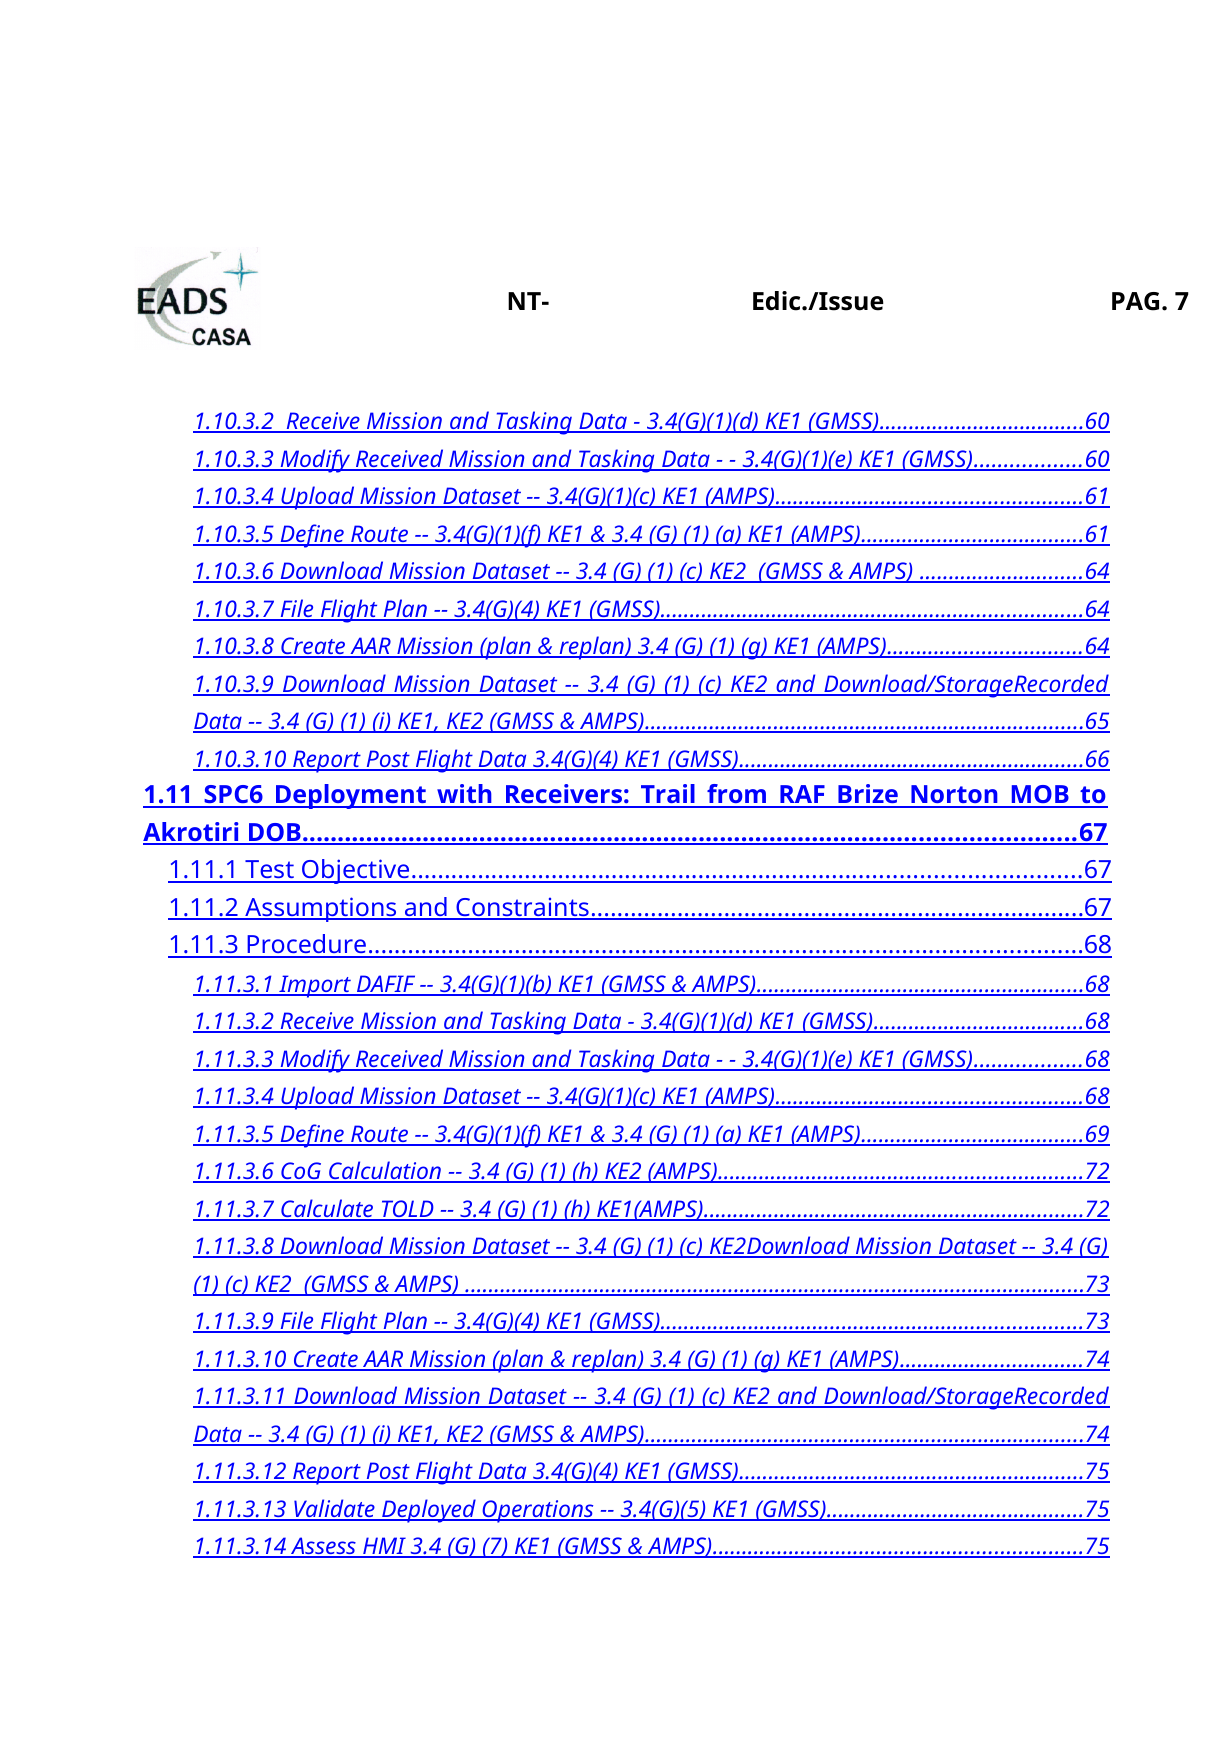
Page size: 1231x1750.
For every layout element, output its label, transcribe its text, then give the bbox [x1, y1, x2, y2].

text 1.10.3.4 Upload Mission Dataset -- 3.4(G)(1)(c) KE1 (AMPS) 61 [193, 474, 1112, 511]
text 1.11.1 Test Objective 67 [168, 849, 1112, 881]
text 1.11.3.6 CoG Calculation -- 3.4 (G) (1) (h) KE2 (AMPS) 72 [193, 1149, 1112, 1186]
text 1.10.3.5 Define Route -- 3.4(G)(1)(f) KE1 & 3.4 (G) (1) (a) KE1 (AMPS) 61 [193, 511, 1112, 549]
text 1.11.3.2 Receive Mission and Tasking Data - 3.4(G)(1)(d) KE1 (GMSS) 68 [193, 999, 1112, 1036]
text 1.11.3.11 Download Mission Dataset -- 3.4 (G) (1) (c) KE2 and Download/StorageRecorded Data -- 3.4 (G) (1) (i) KE1, KE2 (GMSS & AMPS) 74 [193, 1374, 1112, 1449]
text 1.10.3.10 Report Post Flight Data 3.4(G)(4) KE1 (GMSS) 66 [193, 736, 1112, 774]
text 1.11.3.8 Download Mission Dataset -- 3.4 (G) (1) (c) KE2Download Mission Dataset -- 3.4 (G) (1) (c) KE2 (GMSS & AMPS) 73 [193, 1224, 1112, 1299]
text 1.11.3.1 Import DAFIF -- 3.4(G)(1)(b) KE1 (GMSS & AMPS) 68 [193, 961, 1112, 999]
text 1.10.3.8 Create AAR Mission (plan & replan) 3.4 (G) (1) (g) KE1 (AMPS) 64 [193, 624, 1112, 661]
text 1.11.3.7 Calculate TOLD -- 3.4 (G) (1) (h) KE1(AMPS) 72 [193, 1186, 1112, 1224]
text 1.11 SPC6 Deployment with Receivers: Trail from RAF Brize Norton MOB to Akrotiri DOB 67 [143, 774, 1107, 806]
text 1.11.3.3 Modify Received Mission and Tasking Data - - 3.4(G)(1)(e) KE1 (GMSS) 68 [193, 1036, 1112, 1074]
text 1.11.3 Procedure 68 [168, 924, 1112, 956]
text 1.11 SPC6 Deployment with Receivers: Trail from RAF Brize Norton MOB to Akrotiri DOB 67 [143, 845, 1107, 849]
text 1.11 SPC6 Deployment with Receivers: Trail from RAF Brize Norton MOB to Akrotiri DOB 67 [143, 808, 1107, 843]
text 1.11.3.9 File Flight Plan -- 3.4(G)(4) KE1 (GMSS) 73 [193, 1299, 1112, 1336]
text 1.10.3.2 Receive Mission and Tasking Data - 3.4(G)(1)(d) KE1 (GMSS) 60 [193, 399, 1112, 436]
text 1.11.2 Assumptions and Constraints 67 [168, 886, 1112, 918]
text 1.11.3.14 Assess HMI 3.4 (G) (7) KE1 (GMSS & AMPS) 75 [193, 1524, 1112, 1561]
picture [134, 247, 261, 350]
text 1.10.3.3 Modify Received Mission and Tasking Data - - 3.4(G)(1)(e) KE1 (GMSS) 60 [193, 436, 1112, 474]
text 1.11.3.10 Create AAR Mission (plan & replan) 3.4 (G) (1) (g) KE1 (AMPS) 74 [193, 1336, 1112, 1374]
text 1.11.3.5 Define Route -- 3.4(G)(1)(f) KE1 & 3.4 (G) (1) (a) KE1 (AMPS) 69 [193, 1111, 1112, 1149]
text 1.11.3.12 Report Post Flight Data 3.4(G)(4) KE1 (GMSS) 75 [193, 1449, 1112, 1486]
text 1.10.3.6 Download Mission Dataset -- 3.4 (G) (1) (c) KE2 (GMSS & AMPS) 64 [193, 549, 1112, 586]
text [168, 920, 1112, 924]
text 1.11.3.13 Validate Deployed Operations -- 3.4(G)(5) KE1 (GMSS) 75 [193, 1486, 1112, 1524]
text 1.11.3.4 Upload Mission Dataset -- 3.4(G)(1)(c) KE1 (AMPS) 68 [193, 1074, 1112, 1111]
text 1.10.3.7 File Flight Plan -- 3.4(G)(4) KE1 (GMSS) 64 [193, 586, 1112, 624]
text 1.10.3.9 Download Mission Dataset -- 3.4 (G) (1) (c) KE2 and Download/StorageRecorded Data -- 3.4 (G) (1) (i) KE1, KE2 (GMSS & AMPS) 65 [193, 661, 1112, 736]
